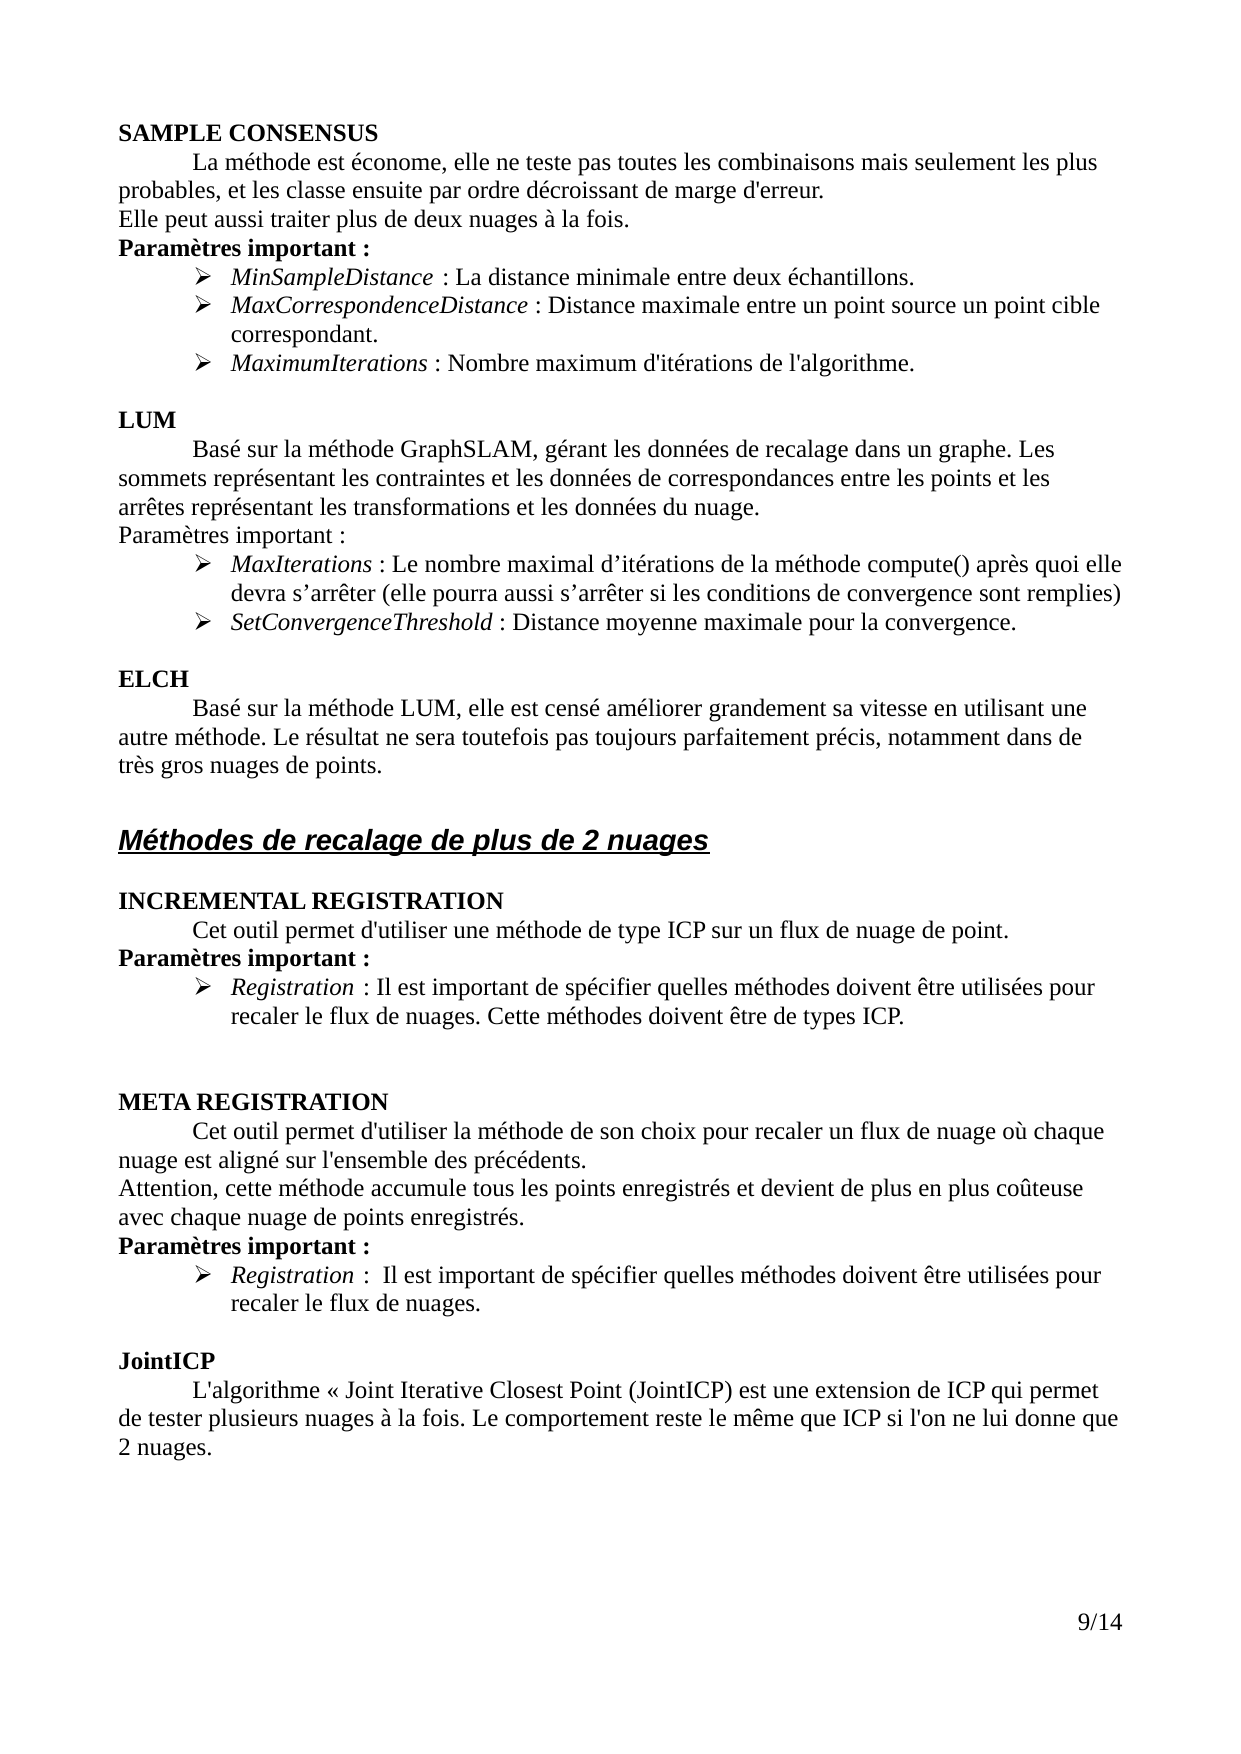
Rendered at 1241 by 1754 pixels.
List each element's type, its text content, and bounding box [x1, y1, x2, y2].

text Basé sur la méthode LUM, elle est censé améliorer grandement sa vitesse en utilisant une autre méthode. Le résultat ne sera toutefois pas toujours parfaitement précis, notamment dans de très gros nuages de points. [118, 693, 1122, 779]
list SetConvergenceThreshold : Distance moyenne maximale pour la convergence. [193, 607, 1122, 636]
text Paramètres important : [118, 1231, 1122, 1260]
text Paramètres important : [118, 943, 1122, 972]
text L'algorithme « Joint Iterative Closest Point (JointICP) est une extension de ICP qui permet de tester plusieurs nuages à la fois. Le comportement reste le même que ICP si l'on ne lui donne que 2 nuages. [118, 1375, 1122, 1461]
text La méthode est économe, elle ne teste pas toutes les combinaisons mais seulement les plus probables, et les classe ensuite par ordre décroissant de marge d'erreur. Elle peut aussi traiter plus de deux nuages à la fois. Paramètres important : [118, 147, 1122, 262]
list Registration : Il est important de spécifier quelles méthodes doivent être utilisées pour recaler le flux de nuages. [193, 1260, 1122, 1317]
text ELCH [118, 664, 1122, 693]
text SAMPLE CONSENSUS [118, 118, 1122, 147]
text Cet outil permet d'utiliser une méthode de type ICP sur un flux de nuage de point. [118, 915, 1122, 943]
list MaxIterations : Le nombre maximal d’itérations de la méthode compute() après quoi elle devra s’arrêter (elle pourra aussi s’arrêter si les conditions de convergence sont remplies) [193, 549, 1122, 607]
list Registration : Il est important de spécifier quelles méthodes doivent être utilisées pour recaler le flux de nuages. Cette méthodes doivent être de types ICP. [193, 972, 1122, 1030]
list MaximumIterations : Nombre maximum d'itérations de l'algorithme. [193, 348, 1122, 377]
text Basé sur la méthode GraphSLAM, gérant les données de recalage dans un graphe. Les sommets représentant les contraintes et les données de correspondances entre les points et les arrêtes représentant les transformations et les données du nuage. Paramètres important : [118, 434, 1122, 549]
list MaxCorrespondenceDistance : Distance maximale entre un point source un point cible correspondant. [193, 291, 1122, 348]
subtitle Méthodes de recalage de plus de 2 nuages [118, 823, 1122, 856]
list MinSampleDistance : La distance minimale entre deux échantillons. [193, 262, 1122, 291]
text INCREMENTAL REGISTRATION [118, 886, 1122, 915]
text JointICP [118, 1346, 1122, 1375]
text Cet outil permet d'utiliser la méthode de son choix pour recaler un flux de nuage où chaque nuage est aligné sur l'ensemble des précédents. Attention, cette méthode accumule tous les points enregistrés et devient de plus en plus coûteuse avec chaque nuage de points enregistrés. [118, 1116, 1122, 1231]
text LUM [118, 406, 1122, 434]
text META REGISTRATION [118, 1087, 1122, 1116]
